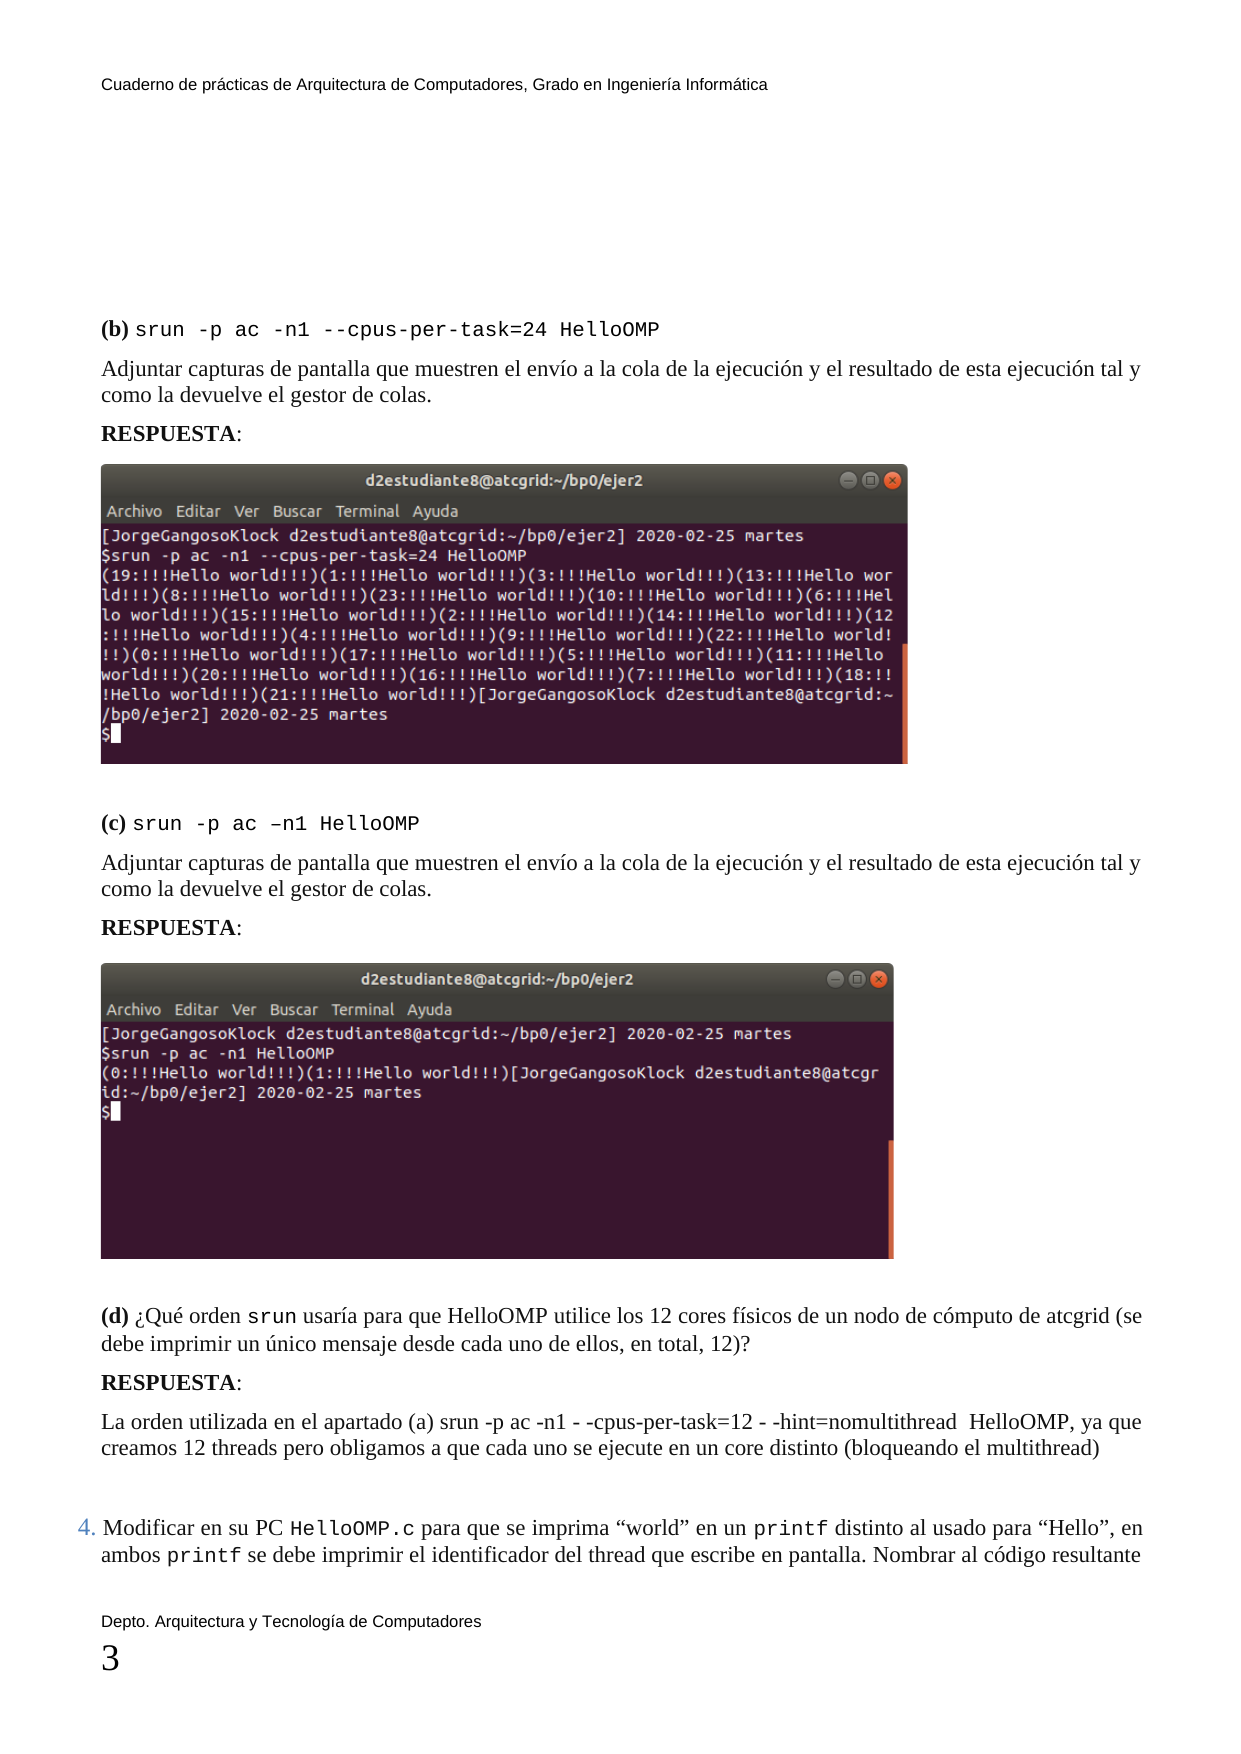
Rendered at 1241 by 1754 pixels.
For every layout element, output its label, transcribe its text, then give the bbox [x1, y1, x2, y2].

picture [100, 464, 908, 764]
list Modificar en su PC HelloOMP.c para que se imprima “world” en un printf distinto al usado para “Hello”, en ambos printf se debe imprimir el identificador del thread que escribe en pantalla. Nombrar al código resultante [71, 1512, 1143, 1569]
list (d) ¿Qué orden srun usaría para que HelloOMP utilice los 12 cores físicos de un nodo de cómputo de atcgrid (se debe imprimir un único mensaje desde cada uno de ellos, en total, 12)? [101, 1302, 1143, 1356]
text (b) srun -p ac -n1 --cpus-per-task=24 HelloOMP [101, 315, 1143, 342]
picture [100, 963, 894, 1259]
list La orden utilizada en el apartado (a) srun -p ac -n1 - -cpus-per-task=12 - -hint=nomultithread HelloOMP, ya que creamos 12 threads pero obligamos a que cada uno se ejecute en un core distinto (bloqueando el multithread) [101, 1408, 1143, 1461]
list RESPUESTA: [101, 914, 1143, 940]
text (c) srun -p ac –n1 HelloOMP [101, 809, 1143, 836]
text Adjuntar capturas de pantalla que muestren el envío a la cola de la ejecución y el resultado de esta ejecución tal y como la devuelve el gestor de colas. [101, 849, 1143, 901]
list RESPUESTA: [101, 1369, 1143, 1395]
list RESPUESTA: [101, 420, 1143, 446]
text Adjuntar capturas de pantalla que muestren el envío a la cola de la ejecución y el resultado de esta ejecución tal y como la devuelve el gestor de colas. [101, 355, 1143, 408]
